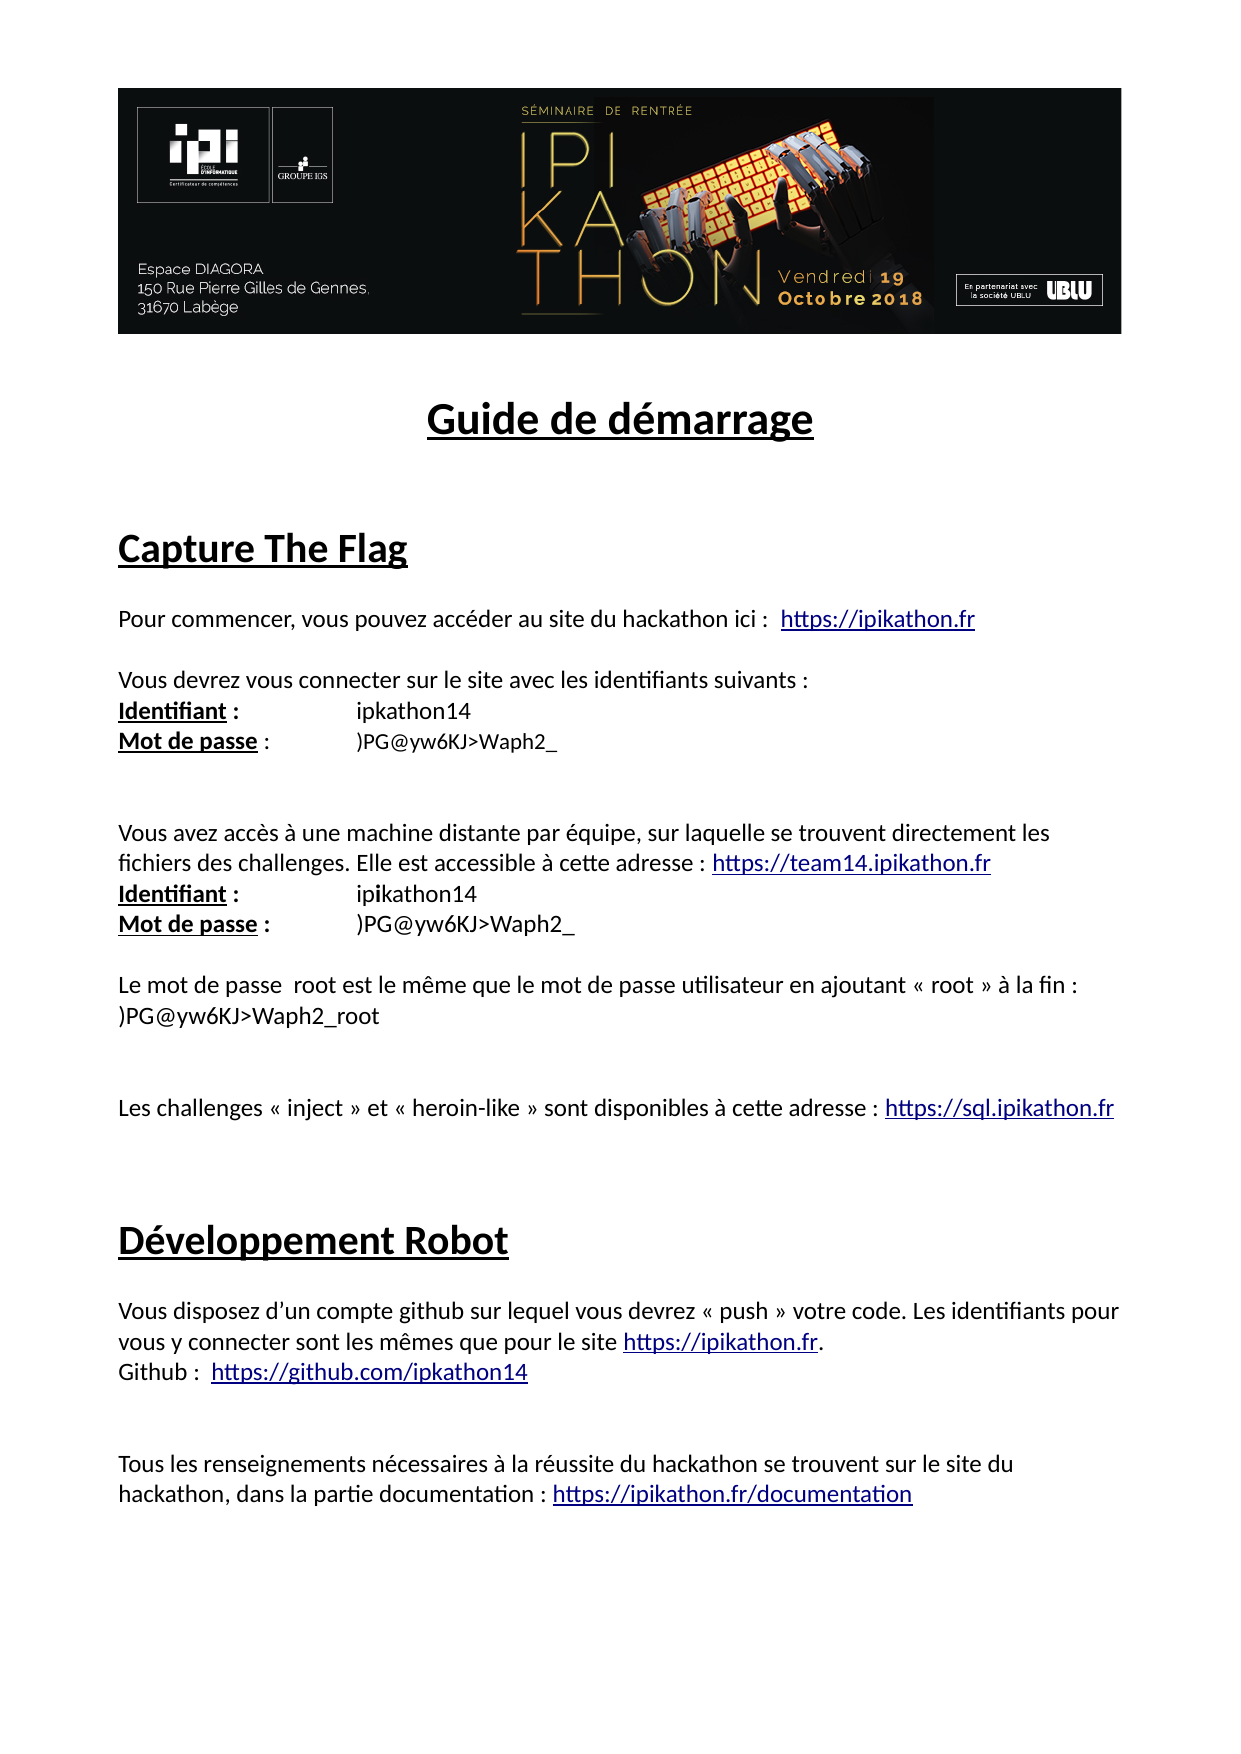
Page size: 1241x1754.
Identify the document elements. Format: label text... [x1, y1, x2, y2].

text )PG@yw6KJ>Waph2_root [118, 1000, 1122, 1031]
text Le mot de passe root est le même que le mot de passe utilisateur en ajoutant « root » à la fin : [118, 969, 1122, 1000]
text Tous les renseignements nécessaires à la réussite du hackathon se trouvent sur le site du hackathon, dans la partie documentation : https://ipikathon.fr/documentation [118, 1448, 1122, 1509]
text Capture The Flag [118, 522, 1122, 573]
text Vous avez accès à une machine distante par équipe, sur laquelle se trouvent directement les fichiers des challenges. Elle est accessible à cette adresse : https://team14.ipikathon.fr [118, 817, 1122, 878]
text Pour commencer, vous pouvez accéder au site du hackathon ici : https://ipikathon.fr Vous devrez vous connecter sur le site avec les identifiants suivants : [118, 603, 1122, 695]
text Identifiant : ipikathon14 [118, 878, 1122, 908]
text Développement Robot [118, 1214, 1122, 1264]
text Identifiant : ipkathon14 Mot de passe : )PG@yw6KJ>Waph2_ [118, 695, 1122, 756]
text Les challenges « inject » et « heroin-like » sont disponibles à cette adresse : https://sql.ipikathon.fr [118, 1092, 1122, 1122]
text Github : https://github.com/ipkathon14 [118, 1356, 1122, 1387]
text Vous disposez d’un compte github sur lequel vous devrez « push » votre code. Les identifiants pour vous y connecter sont les mêmes que pour le site https://ipikathon.fr. [118, 1295, 1122, 1356]
text Guide de démarrage [118, 390, 1122, 446]
text Mot de passe : )PG@yw6KJ>Waph2_ [118, 908, 1122, 939]
